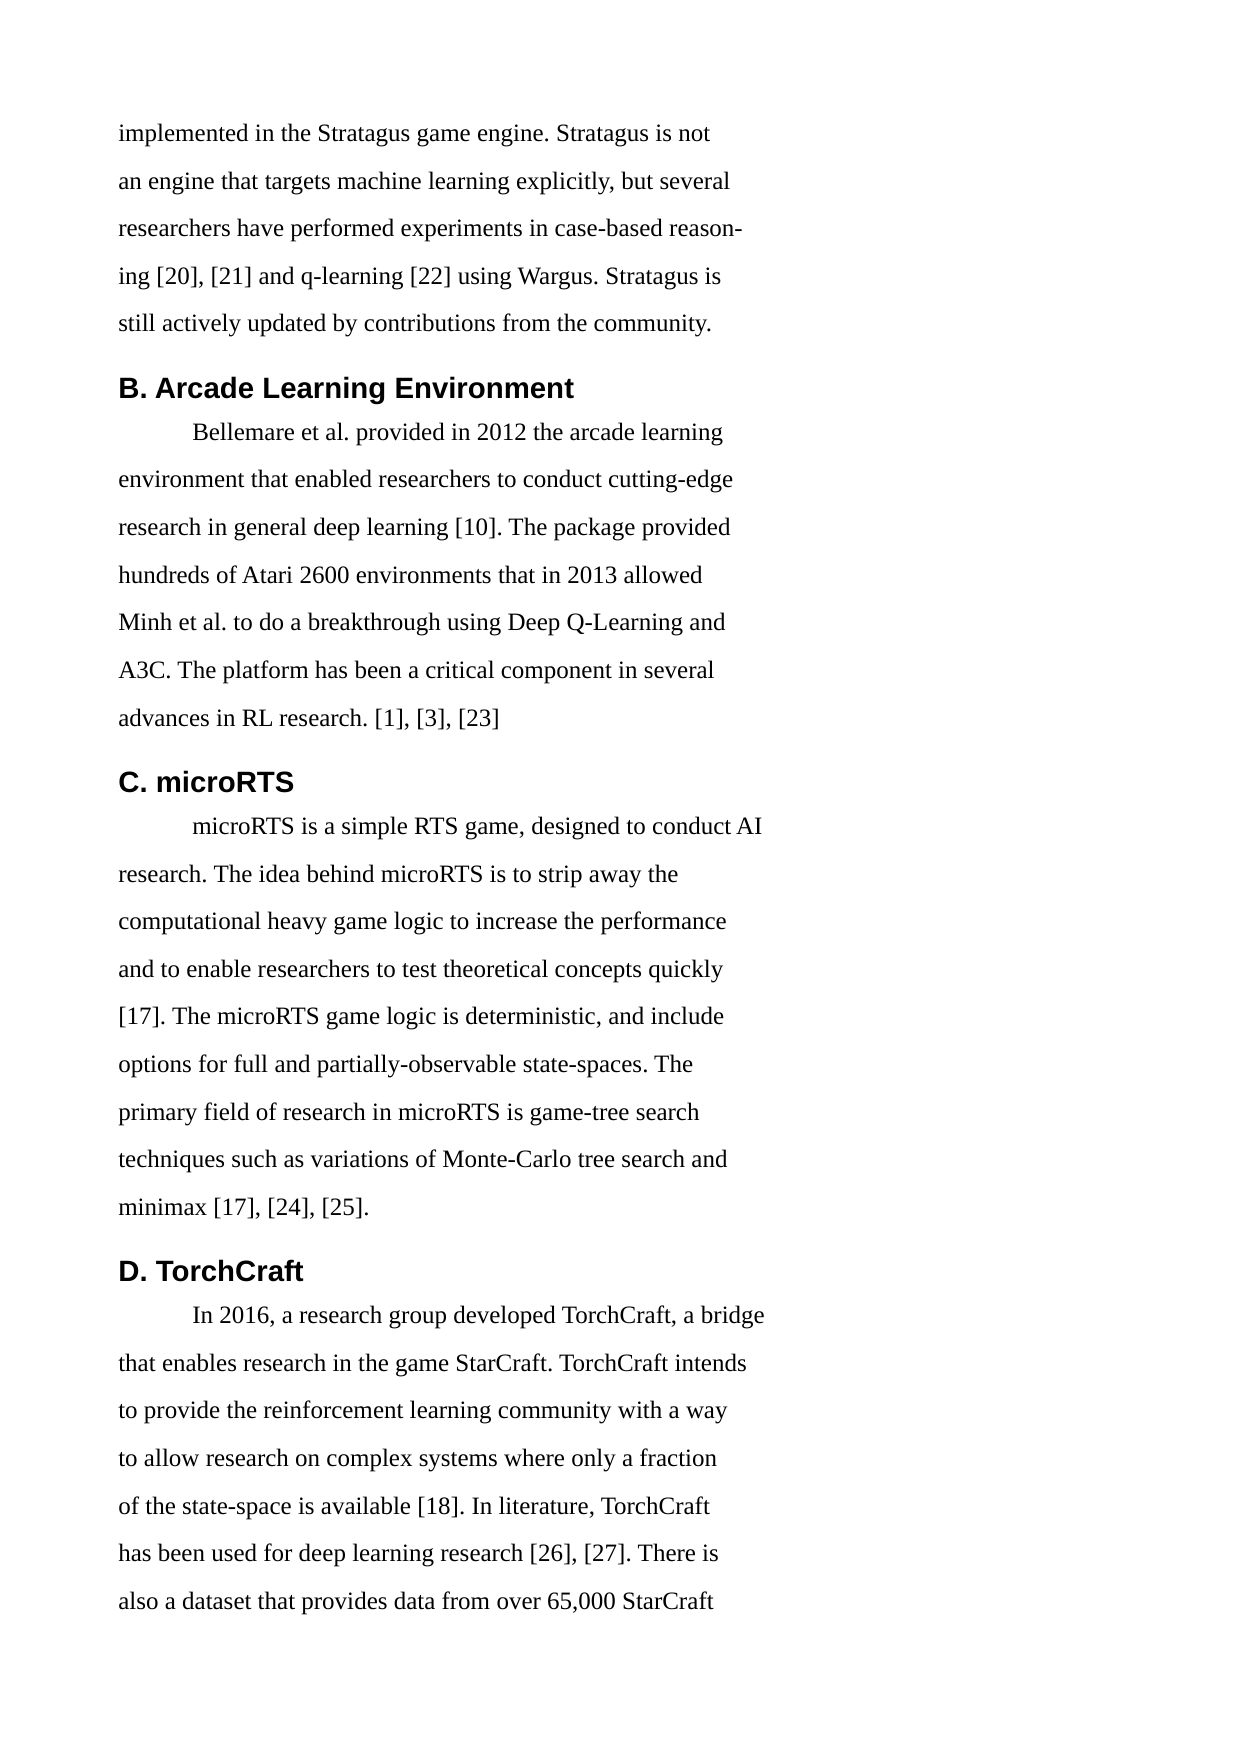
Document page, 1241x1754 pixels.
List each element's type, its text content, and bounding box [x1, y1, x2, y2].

text Bellemare et al. provided in 2012 the arcade learning [118, 417, 1122, 446]
text [17]. The microRTS game logic is deterministic, and include [118, 1001, 1122, 1030]
text research in general deep learning [10]. The package provided [118, 512, 1122, 541]
text has been used for deep learning research [26], [27]. There is [118, 1538, 1122, 1567]
text computational heavy game logic to increase the performance [118, 906, 1122, 935]
text minimax [17], [24], [25]. [118, 1192, 1122, 1221]
text implemented in the Stratagus game engine. Stratagus is not [118, 118, 1122, 147]
text an engine that targets machine learning explicitly, but several [118, 166, 1122, 194]
subtitle B. Arcade Learning Environment [118, 371, 1122, 404]
text to allow research on complex systems where only a fraction [118, 1443, 1122, 1472]
text environment that enabled researchers to conduct cutting-edge [118, 464, 1122, 493]
text still actively updated by contributions from the community. [118, 308, 1122, 337]
text A3C. The platform has been a critical component in several [118, 655, 1122, 684]
text advances in RL research. [1], [3], [23] [118, 703, 1122, 731]
text and to enable researchers to test theoretical concepts quickly [118, 954, 1122, 983]
text options for full and partially-observable state-spaces. The [118, 1049, 1122, 1078]
text hundreds of Atari 2600 environments that in 2013 allowed [118, 560, 1122, 588]
text ing [20], [21] and q-learning [22] using Wargus. Stratagus is [118, 261, 1122, 290]
text research. The idea behind microRTS is to strip away the [118, 859, 1122, 887]
text primary field of research in microRTS is game-tree search [118, 1097, 1122, 1125]
text microRTS is a simple RTS game, designed to conduct AI [118, 811, 1122, 840]
text to provide the reinforcement learning community with a way [118, 1396, 1122, 1424]
text In 2016, a research group developed TorchCraft, a bridge [118, 1300, 1122, 1329]
subtitle D. TorchCraft [118, 1254, 1122, 1288]
text of the state-space is available [18]. In literature, TorchCraft [118, 1491, 1122, 1519]
subtitle C. microRTS [118, 765, 1122, 798]
text researchers have performed experiments in case-based reason- [118, 213, 1122, 242]
text that enables research in the game StarCraft. TorchCraft intends [118, 1348, 1122, 1377]
text techniques such as variations of Monte-Carlo tree search and [118, 1144, 1122, 1173]
text Minh et al. to do a breakthrough using Deep Q-Learning and [118, 607, 1122, 636]
text also a dataset that provides data from over 65,000 StarCraft [118, 1586, 1122, 1615]
